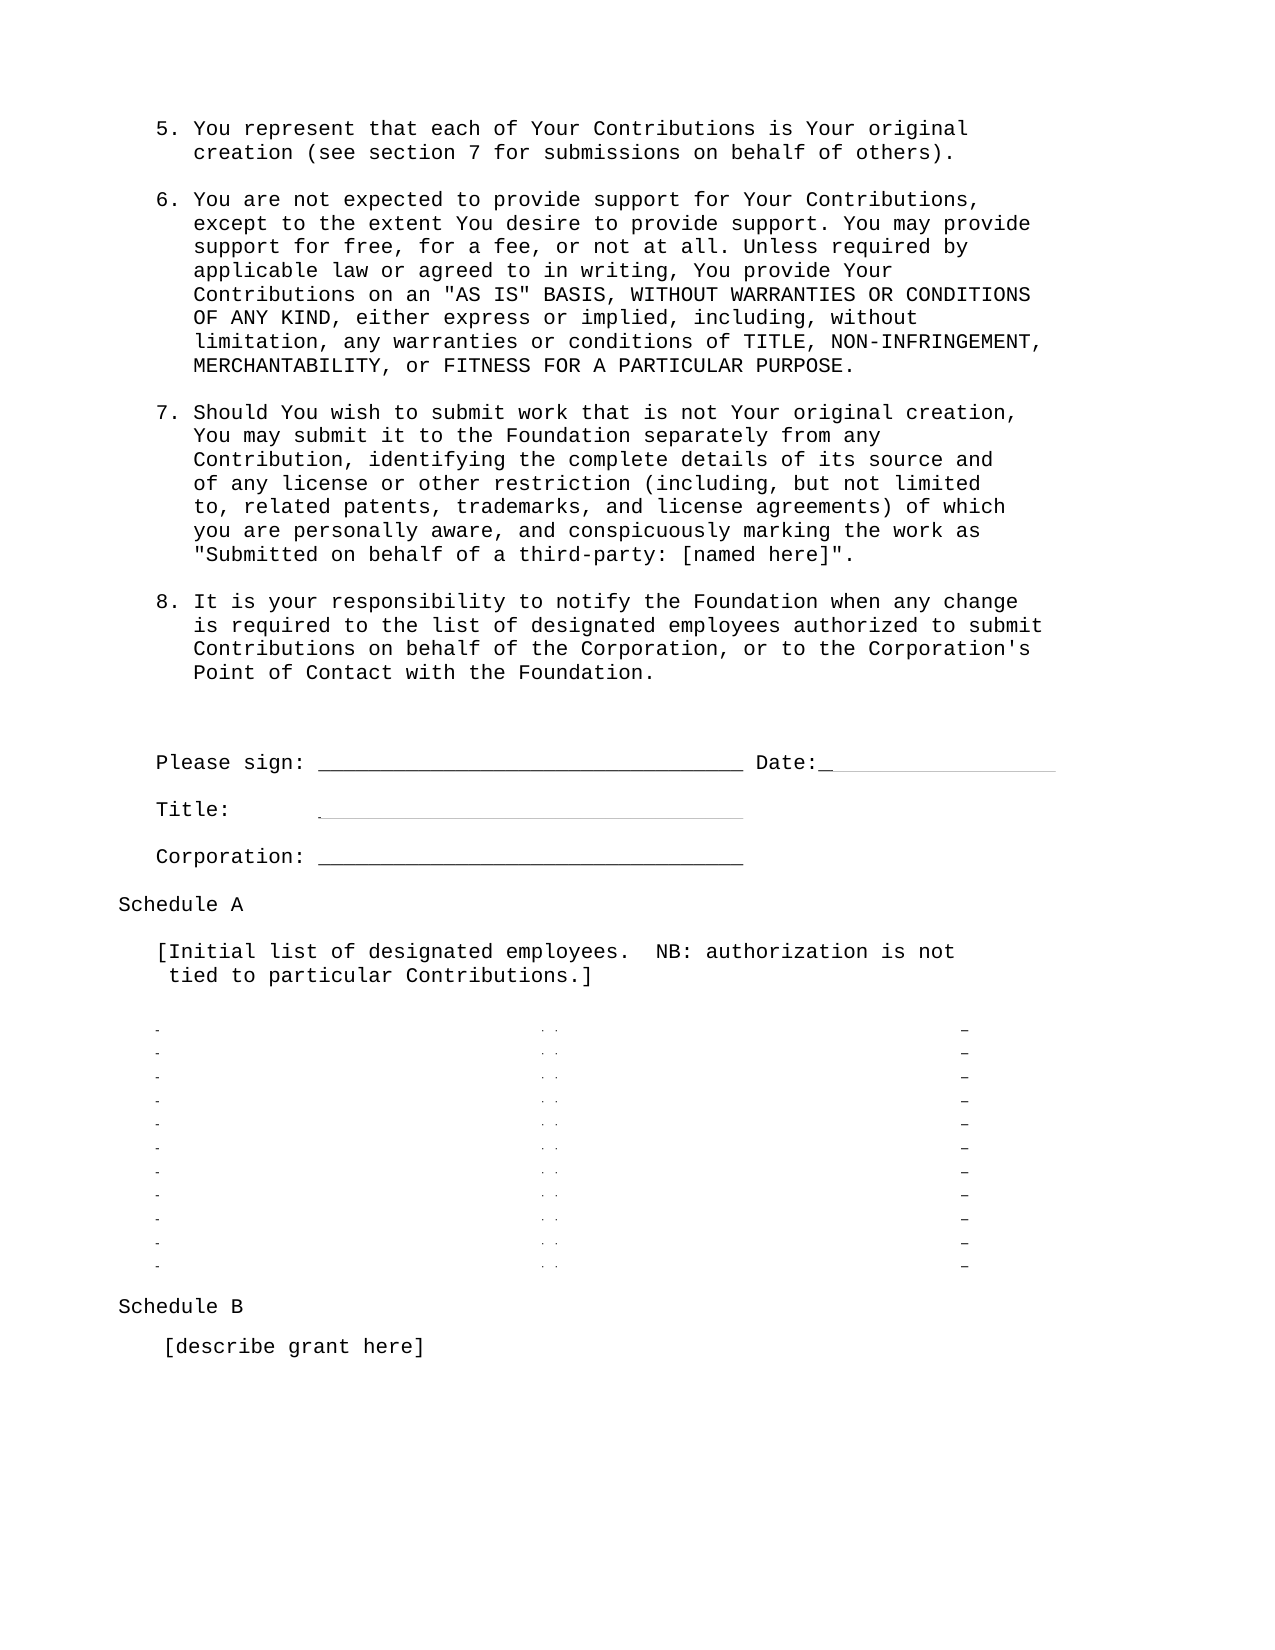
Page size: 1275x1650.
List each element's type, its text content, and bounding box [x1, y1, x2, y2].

text 6. You are not expected to provide support for Your Contributions, [118, 189, 1157, 213]
text Please sign: __________________________________ Date:___________________ [118, 752, 1157, 775]
text Title: __________________________________ [118, 799, 1157, 823]
text _______________________________ _________________________________ [118, 1201, 1157, 1225]
text is required to the list of designated employees authorized to submit [118, 615, 1157, 638]
text you are personally aware, and conspicuously marking the work as [118, 520, 1157, 544]
text Contributions on an "AS IS" BASIS, WITHOUT WARRANTIES OR CONDITIONS [118, 284, 1157, 307]
text Contributions on behalf of the Corporation, or to the Corporation's [118, 638, 1157, 662]
text MERCHANTABILITY, or FITNESS FOR A PARTICULAR PURPOSE. [118, 354, 1157, 378]
text You may submit it to the Foundation separately from any [118, 426, 1157, 449]
text _______________________________ _________________________________ [118, 1059, 1157, 1083]
text 8. It is your responsibility to notify the Foundation when any change [118, 591, 1157, 615]
text Point of Contact with the Foundation. [118, 662, 1157, 686]
text applicable law or agreed to in writing, You provide Your [118, 260, 1157, 284]
text [Identification of optional concurrent software grant. Would be [970, 1343, 1157, 1367]
text _______________________________ _________________________________ [118, 1225, 1157, 1248]
text of any license or other restriction (including, but not limited [118, 473, 1157, 496]
text _______________________________ _________________________________ [118, 1248, 1157, 1272]
text Schedule A [118, 894, 1157, 917]
text _______________________________ _________________________________ [118, 1083, 1157, 1106]
text support for free, for a fee, or not at all. Unless required by [118, 236, 1157, 260]
text limitation, any warranties or conditions of TITLE, NON-INFRINGEMENT, [118, 331, 1157, 354]
text _______________________________ _________________________________ [118, 1154, 1157, 1177]
text 7. Should You wish to submit work that is not Your original creation, [118, 402, 1157, 426]
text [Initial list of designated employees. NB: authorization is not [118, 941, 1157, 964]
text _______________________________ _________________________________ [118, 1012, 1157, 1036]
text left blank or omitted if there is no concurrent software grant.] [970, 1367, 1157, 1390]
text _______________________________ _________________________________ [118, 1036, 1157, 1059]
text OF ANY KIND, either express or implied, including, without [118, 307, 1157, 331]
text _______________________________ _________________________________ [118, 1177, 1157, 1201]
text except to the extent You desire to provide support. You may provide [118, 213, 1157, 236]
text 5. You represent that each of Your Contributions is Your original [118, 118, 1157, 142]
text _______________________________ _________________________________ [118, 1106, 1157, 1130]
text Schedule B [118, 1296, 1157, 1319]
text to, related patents, trademarks, and license agreements) of which [118, 496, 1157, 520]
text creation (see section 7 for submissions on behalf of others). [118, 142, 1157, 165]
text tied to particular Contributions.] [118, 964, 1157, 988]
text _______________________________ _________________________________ [118, 1130, 1157, 1154]
text Contribution, identifying the complete details of its source and [118, 449, 1157, 473]
text Corporation: __________________________________ [118, 846, 1157, 870]
text "Submitted on behalf of a third-party: [named here]". [118, 544, 1157, 567]
